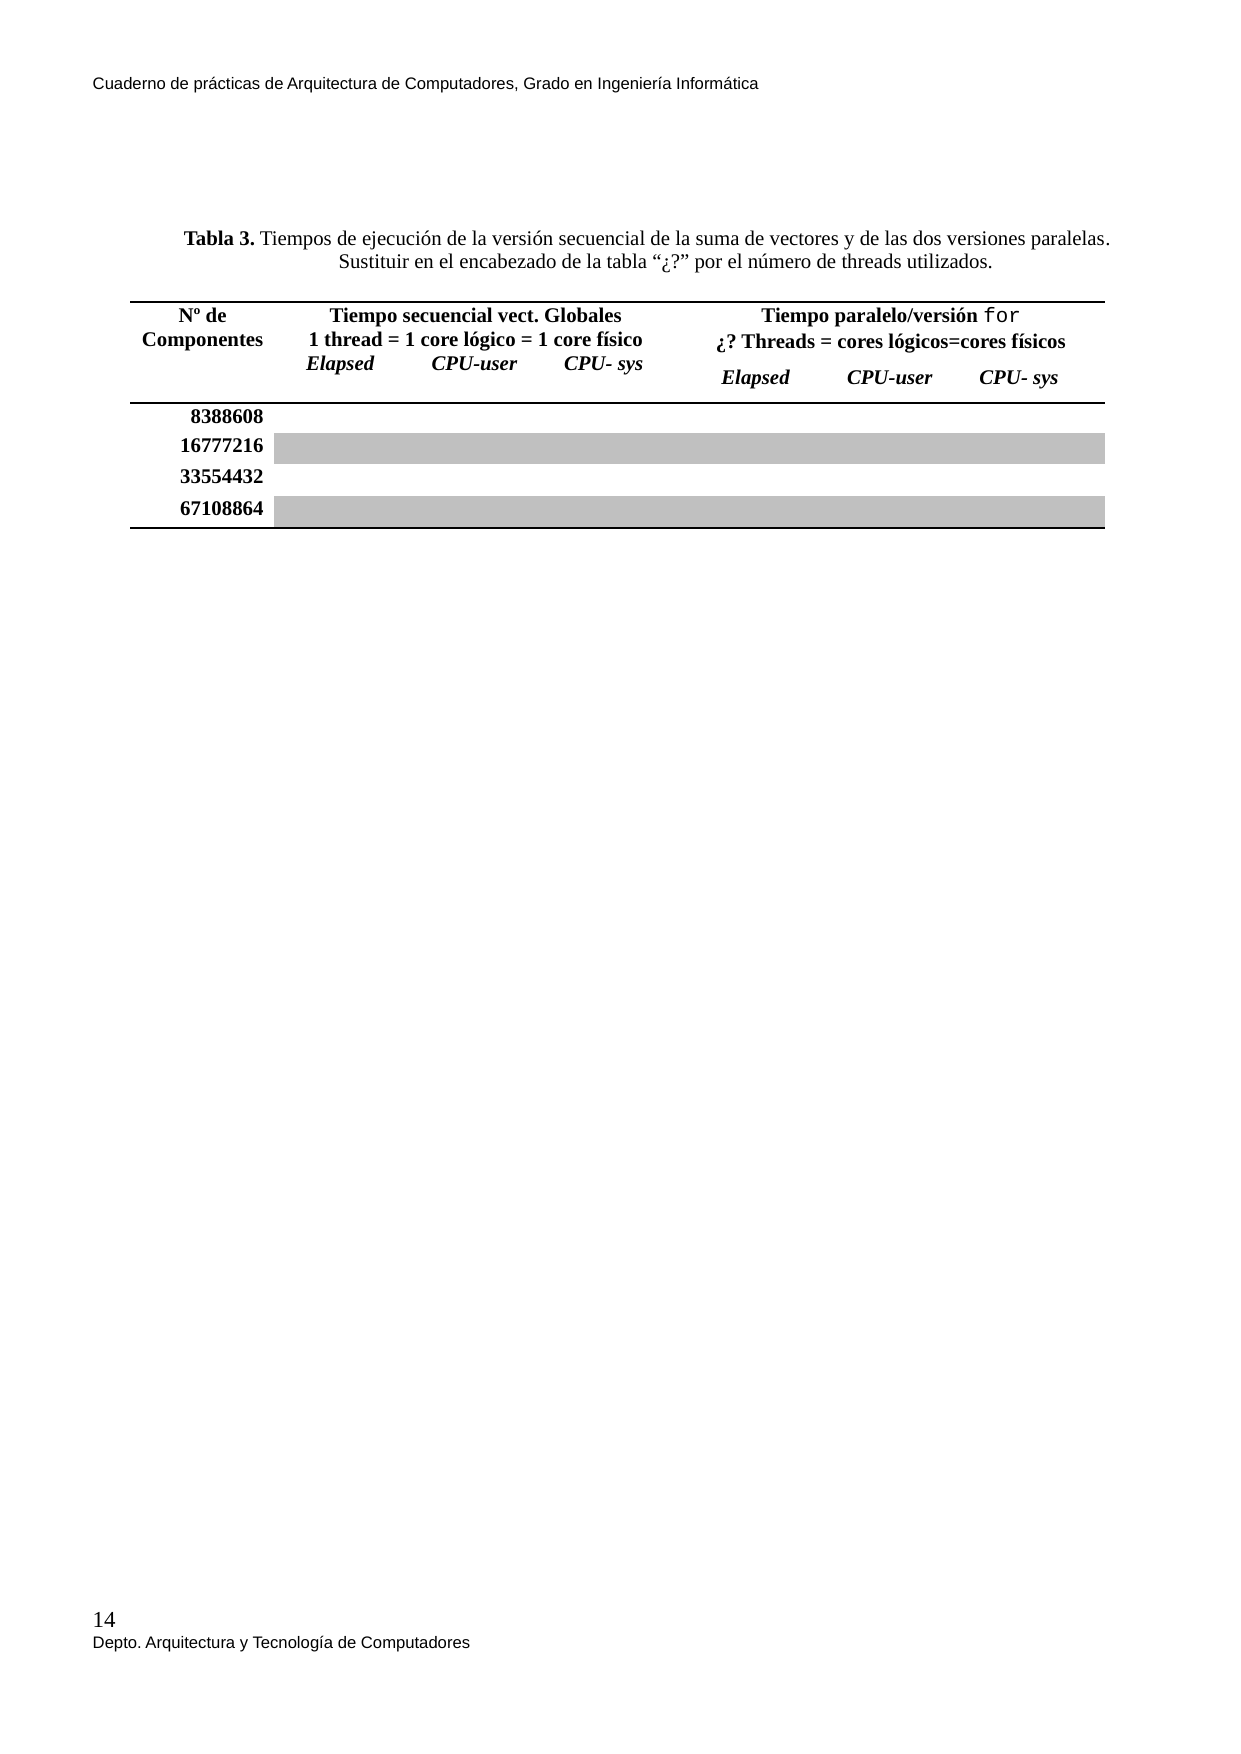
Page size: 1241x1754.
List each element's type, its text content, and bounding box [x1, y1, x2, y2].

table_header Nº de Componentes [130, 303, 274, 402]
table_cell 16777216 [130, 433, 274, 464]
table_header Tiempo secuencial vect. Globales 1 thread = 1 core lógico = 1 core físico Elapsed CPU-user CPU- sys [274, 303, 677, 402]
table_cell [677, 464, 1105, 496]
table_cell 67108864 [130, 496, 274, 527]
table_cell [81, 274, 1138, 749]
table_cell [274, 433, 677, 464]
table_cell [677, 404, 1105, 433]
table_cell [677, 496, 1105, 527]
table_cell 8388608 [130, 404, 274, 433]
table_cell [274, 496, 677, 527]
table_cell 33554432 [130, 464, 274, 496]
table_cell [274, 404, 677, 433]
table_cell [677, 433, 1105, 464]
table_header Tiempo paralelo/versión for ¿? Threads = cores lógicos=cores físicos Elapsed CPU-user CPU- sys [677, 303, 1105, 402]
table_cell [274, 464, 677, 496]
table_header Tabla 3. Tiempos de ejecución de la versión secuencial de la suma de vectores y de las dos versiones paralelas. Sustituir en el encabezado de la tabla “¿?” por el número de threads utilizados. [81, 200, 1138, 273]
